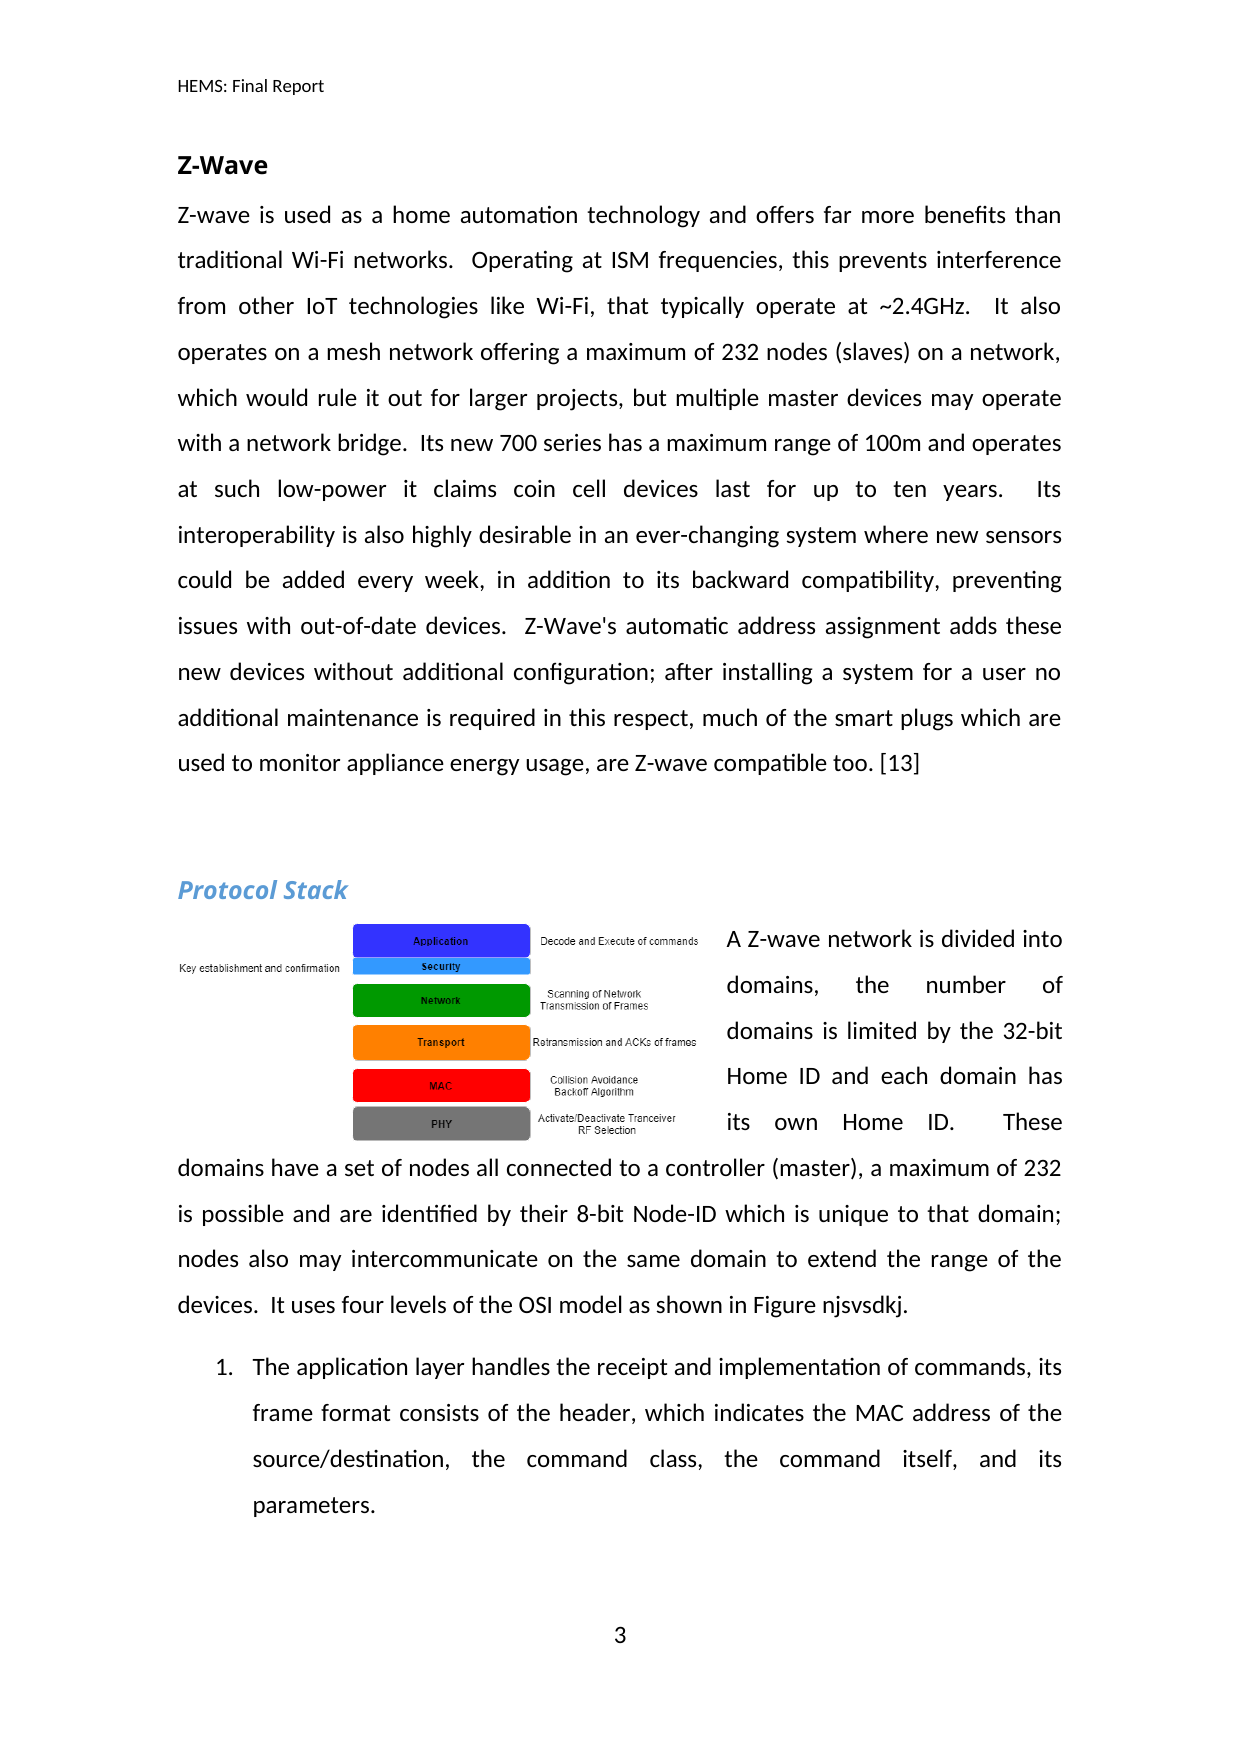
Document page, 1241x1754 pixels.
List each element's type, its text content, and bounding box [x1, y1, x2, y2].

text Z-wave is used as a home automation technology and offers far more benefits than traditional Wi-Fi networks. Operating at ISM frequencies, this prevents interference from other IoT technologies like Wi-Fi, that typically operate at ~2.4GHz. It also operates on a mesh network offering a maximum of 232 nodes (slaves) on a network, which would rule it out for larger projects, but multiple master devices may operate with a network bridge. Its new 700 series has a maximum range of 100m and operates at such low-power it claims coin cell devices last for up to ten years. Its interoperability is also highly desirable in an ever-changing system where new sensors could be added every week, in addition to its backward compatibility, preventing issues with out-of-date devices. Z-Wave's automatic address assignment adds these new devices without additional configuration; after installing a system for a user no additional maintenance is required in this respect, much of the smart plugs which are used to monitor appliance energy usage, are Z-wave compatible too. [13] [177, 199, 1063, 778]
text A Z-wave network is divided into domains, the number of domains is limited by the 32-bit Home ID and each domain has its own Home ID. These domains have a set of nodes all connected to a controller (master), a maximum of 232 is possible and are identified by their 8-bit Node-ID which is unique to that domain; nodes also may intercommunicate on the same domain to extend the range of the devices. It uses four levels of the OSI model as shown in Figure njsvsdkj. [177, 923, 1063, 1320]
subtitle Protocol Stack [177, 872, 1063, 906]
list The application layer handles the receipt and implementation of commands, its frame format consists of the header, which indicates the MAC address of the source/destination, the command class, the command itself, and its parameters. [215, 1352, 1063, 1519]
subtitle Z-Wave [177, 148, 1063, 182]
